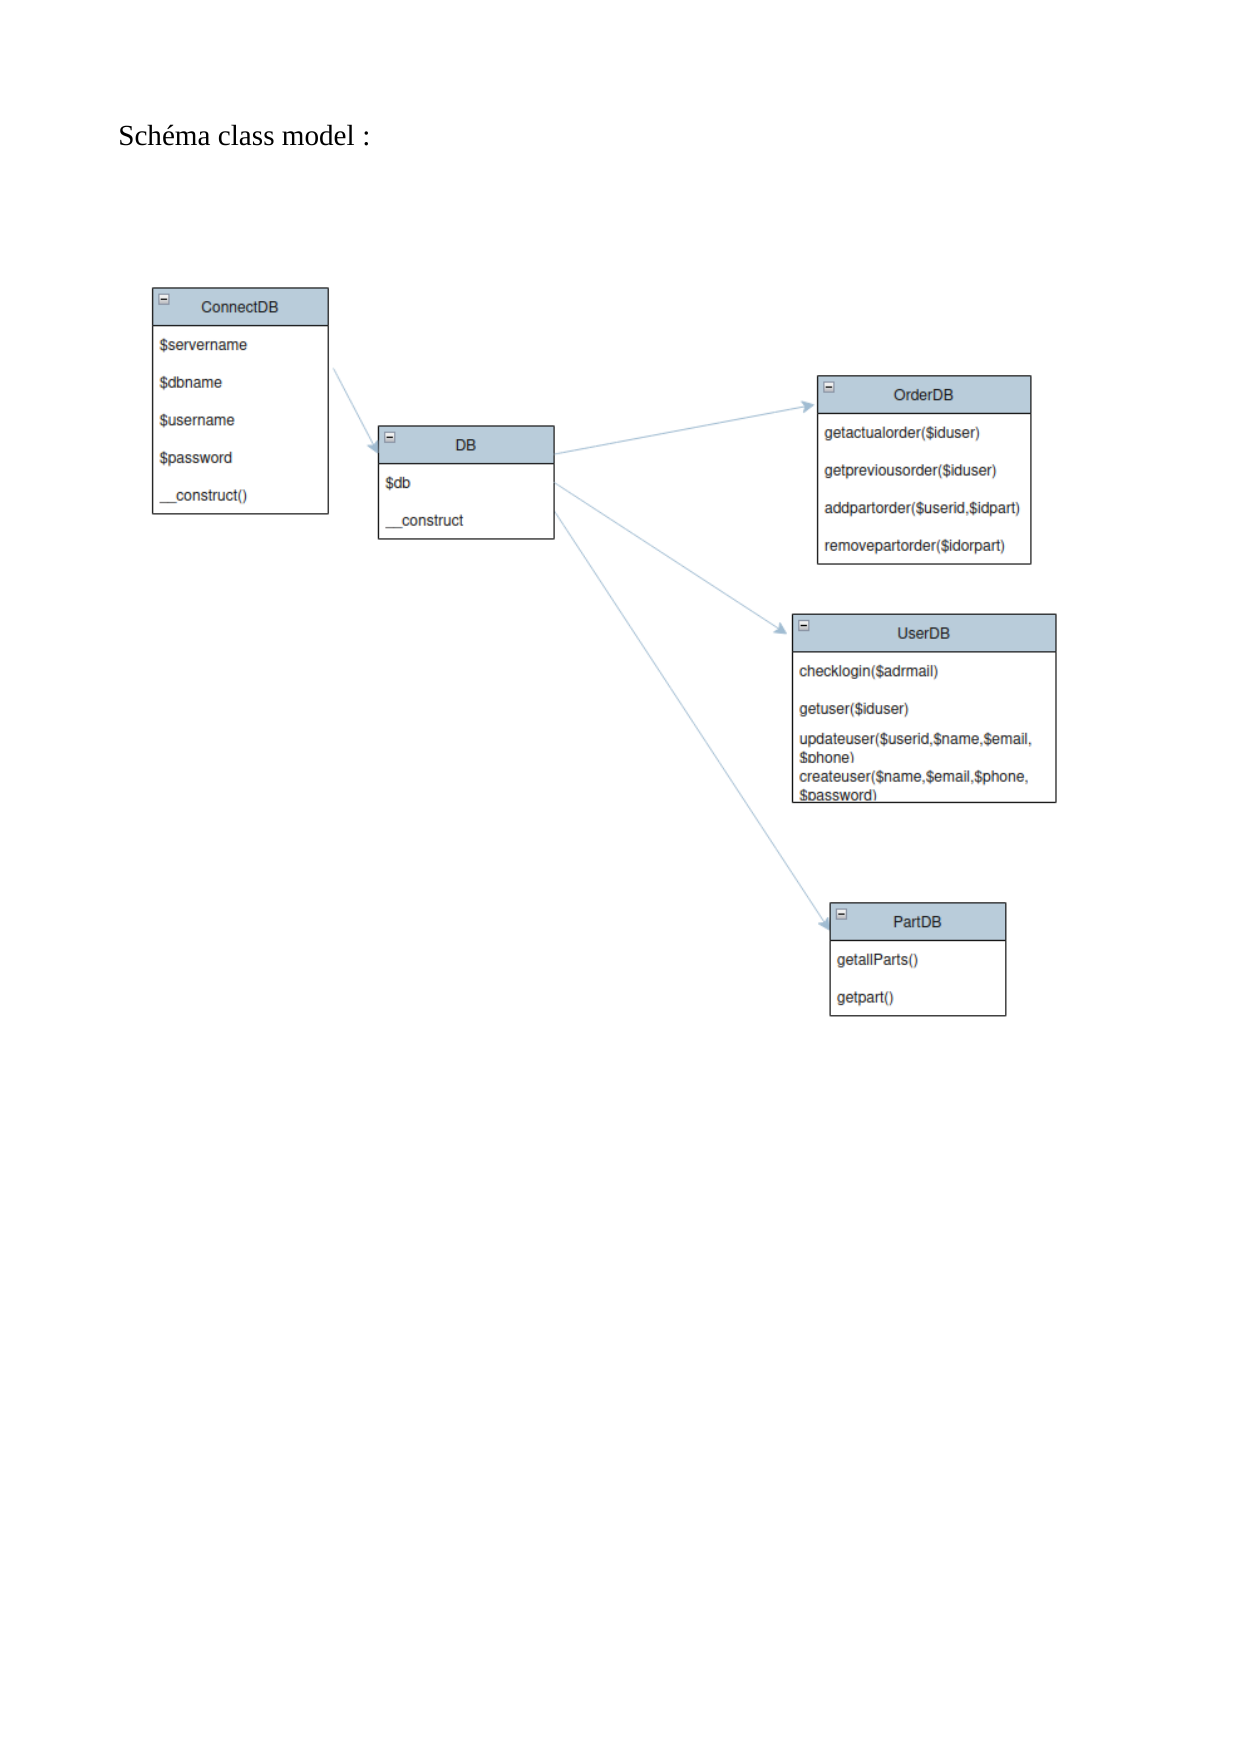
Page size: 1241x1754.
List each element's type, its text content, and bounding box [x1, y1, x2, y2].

text Schéma class model : [118, 118, 1122, 152]
picture [122, 232, 1127, 1078]
